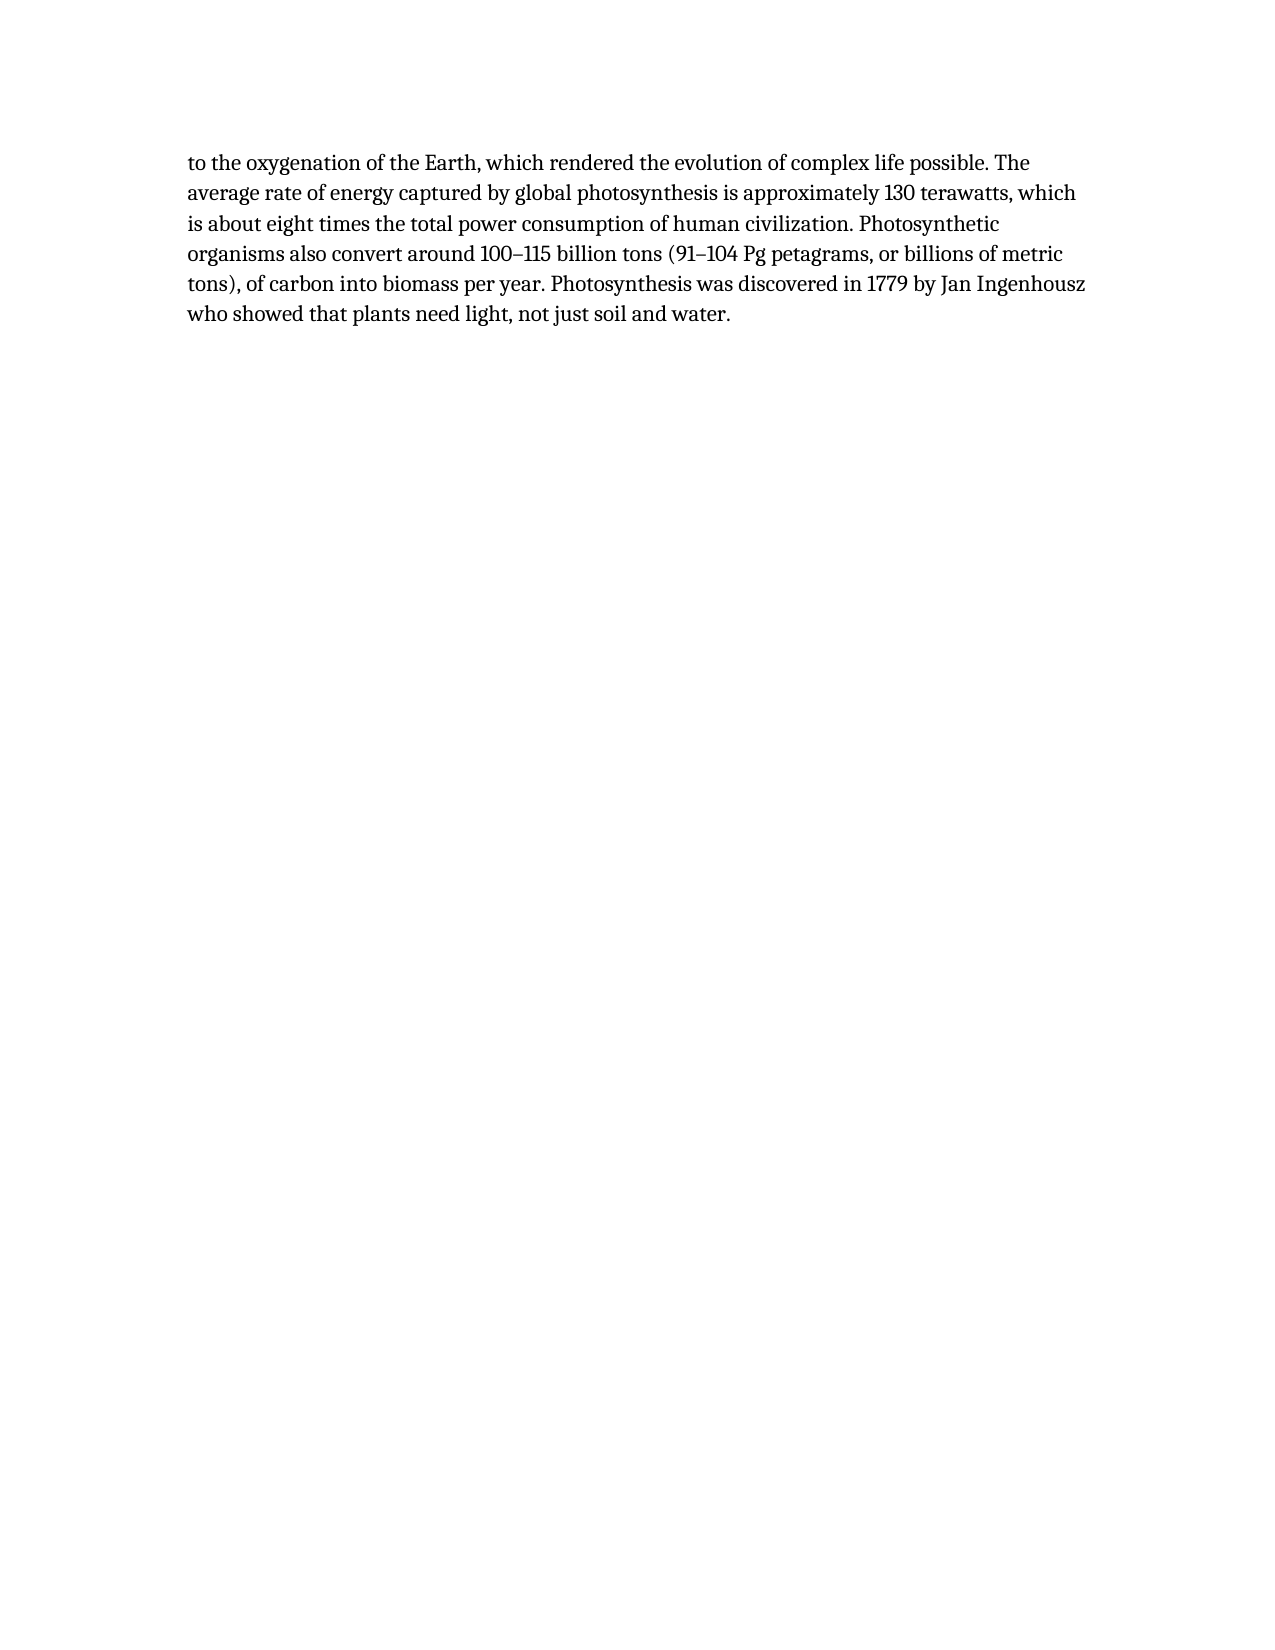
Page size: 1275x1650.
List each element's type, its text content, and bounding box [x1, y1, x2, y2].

text to the oxygenation of the Earth, which rendered the evolution of complex life possible. The average rate of energy captured by global photosynthesis is approximately 130 terawatts, which is about eight times the total power consumption of human civilization. Photosynthetic organisms also convert around 100–115 billion tons (91–104 Pg petagrams, or billions of metric tons), of carbon into biomass per year. Photosynthesis was discovered in 1779 by Jan Ingenhousz who showed that plants need light, not just soil and water. [187, 150, 1087, 327]
